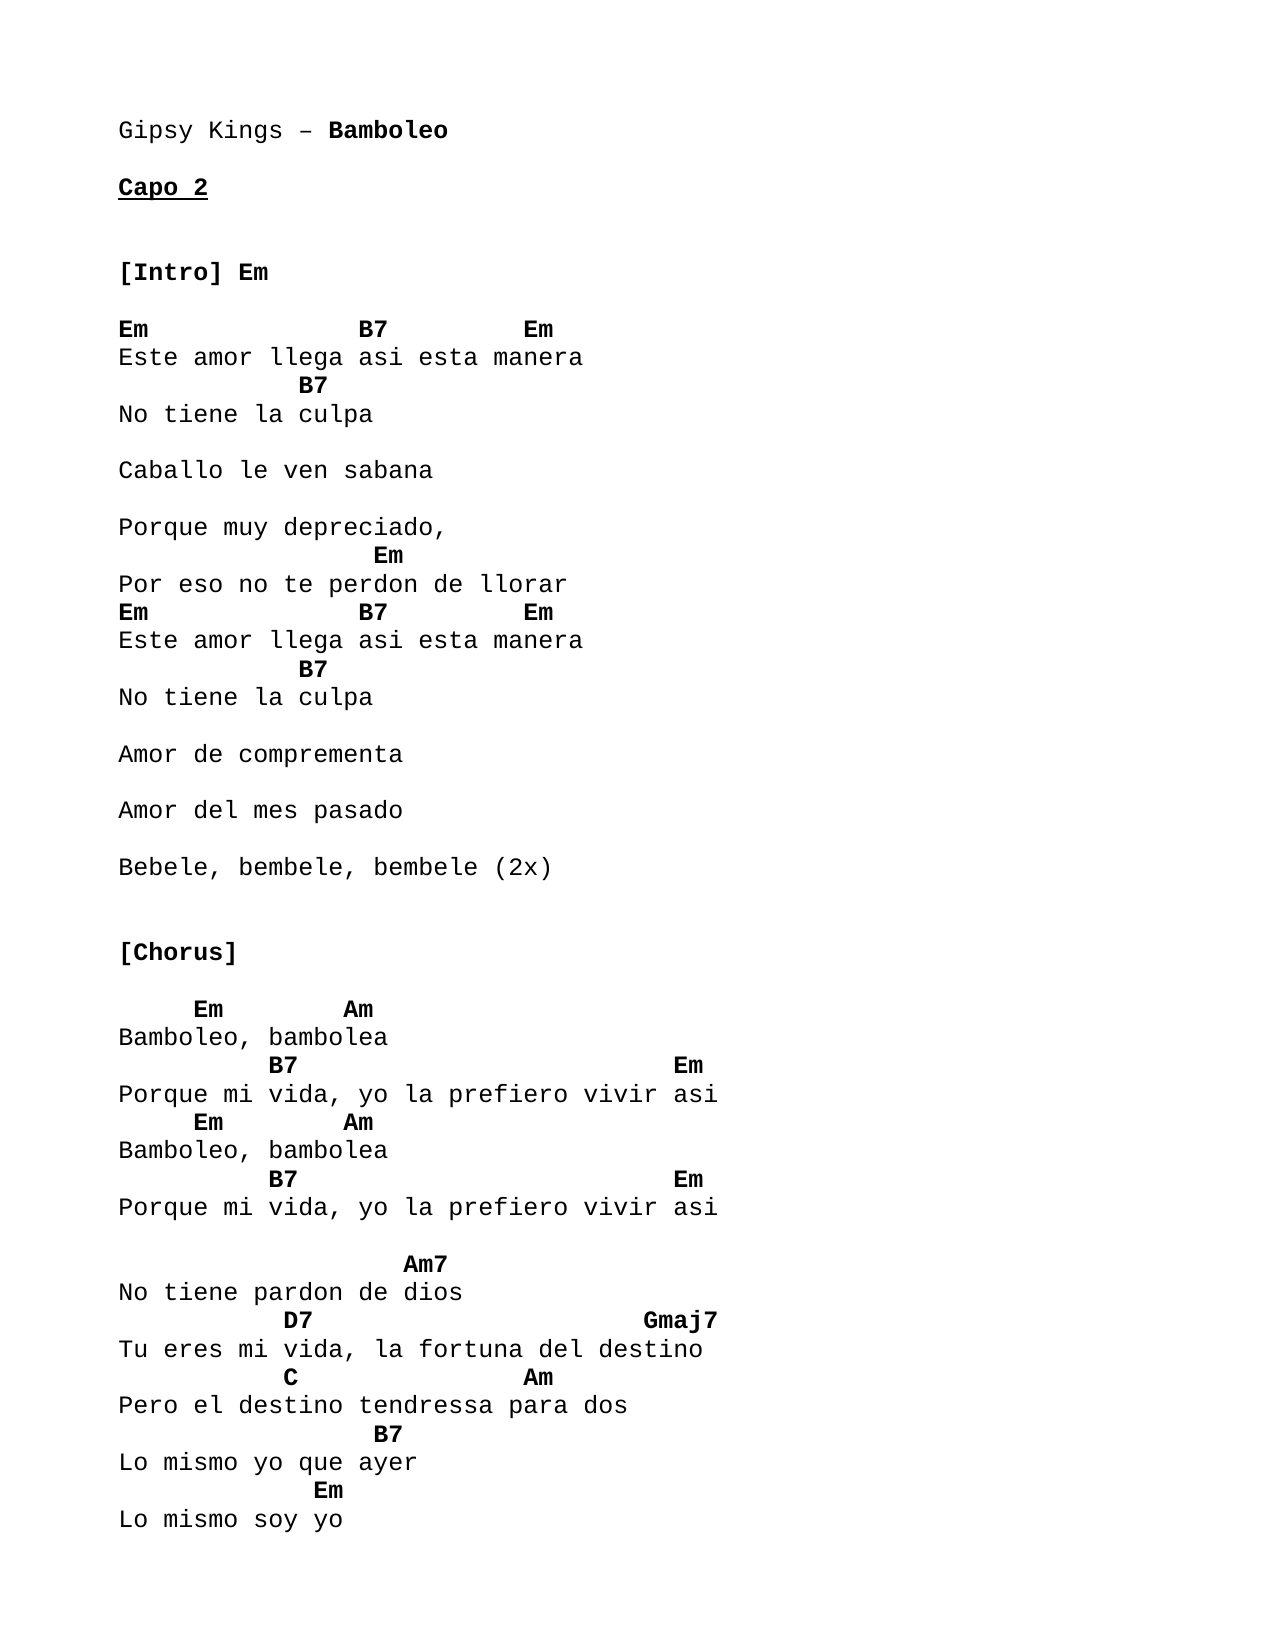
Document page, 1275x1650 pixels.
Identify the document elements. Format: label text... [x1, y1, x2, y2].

text No tiene la culpa [118, 401, 1157, 430]
text Por eso no te perdon de llorar [118, 571, 1157, 600]
text B7 [118, 373, 1157, 401]
text Am7 [118, 1251, 1157, 1280]
text No tiene pardon de dios [118, 1280, 1157, 1308]
text Bebele, bembele, bembele (2x) [118, 855, 1157, 883]
text B7 Em [118, 1166, 1157, 1195]
text Em [118, 1478, 1157, 1506]
text B7 [118, 656, 1157, 685]
text Este amor llega asi esta manera [118, 345, 1157, 373]
text [Intro] Em [118, 260, 1157, 288]
text Este amor llega asi esta manera [118, 628, 1157, 656]
text No tiene la culpa [118, 685, 1157, 713]
text C Am [118, 1365, 1157, 1393]
text Pero el destino tendressa para dos [118, 1393, 1157, 1421]
text Lo mismo soy yo [118, 1506, 1157, 1535]
text [Chorus] [118, 940, 1157, 968]
text B7 [118, 1421, 1157, 1450]
text Lo mismo yo que ayer [118, 1450, 1157, 1478]
text Em B7 Em [118, 600, 1157, 628]
text Amor de comprementa [118, 741, 1157, 770]
text Em Am [118, 996, 1157, 1025]
text Porque mi vida, yo la prefiero vivir asi [118, 1195, 1157, 1223]
text B7 Em [118, 1053, 1157, 1081]
text Caballo le ven sabana [118, 458, 1157, 486]
text Em [118, 543, 1157, 571]
text Tu eres mi vida, la fortuna del destino [118, 1336, 1157, 1365]
text Capo 2 [118, 175, 1157, 203]
text Porque muy depreciado, [118, 515, 1157, 543]
text Gipsy Kings – Bamboleo [118, 118, 1157, 146]
text Bamboleo, bambolea [118, 1025, 1157, 1053]
text D7 Gmaj7 [118, 1308, 1157, 1336]
text Em B7 Em [118, 316, 1157, 345]
text Em Am [118, 1110, 1157, 1138]
text Bamboleo, bambolea [118, 1138, 1157, 1166]
text Porque mi vida, yo la prefiero vivir asi [118, 1081, 1157, 1110]
text Amor del mes pasado [118, 798, 1157, 826]
